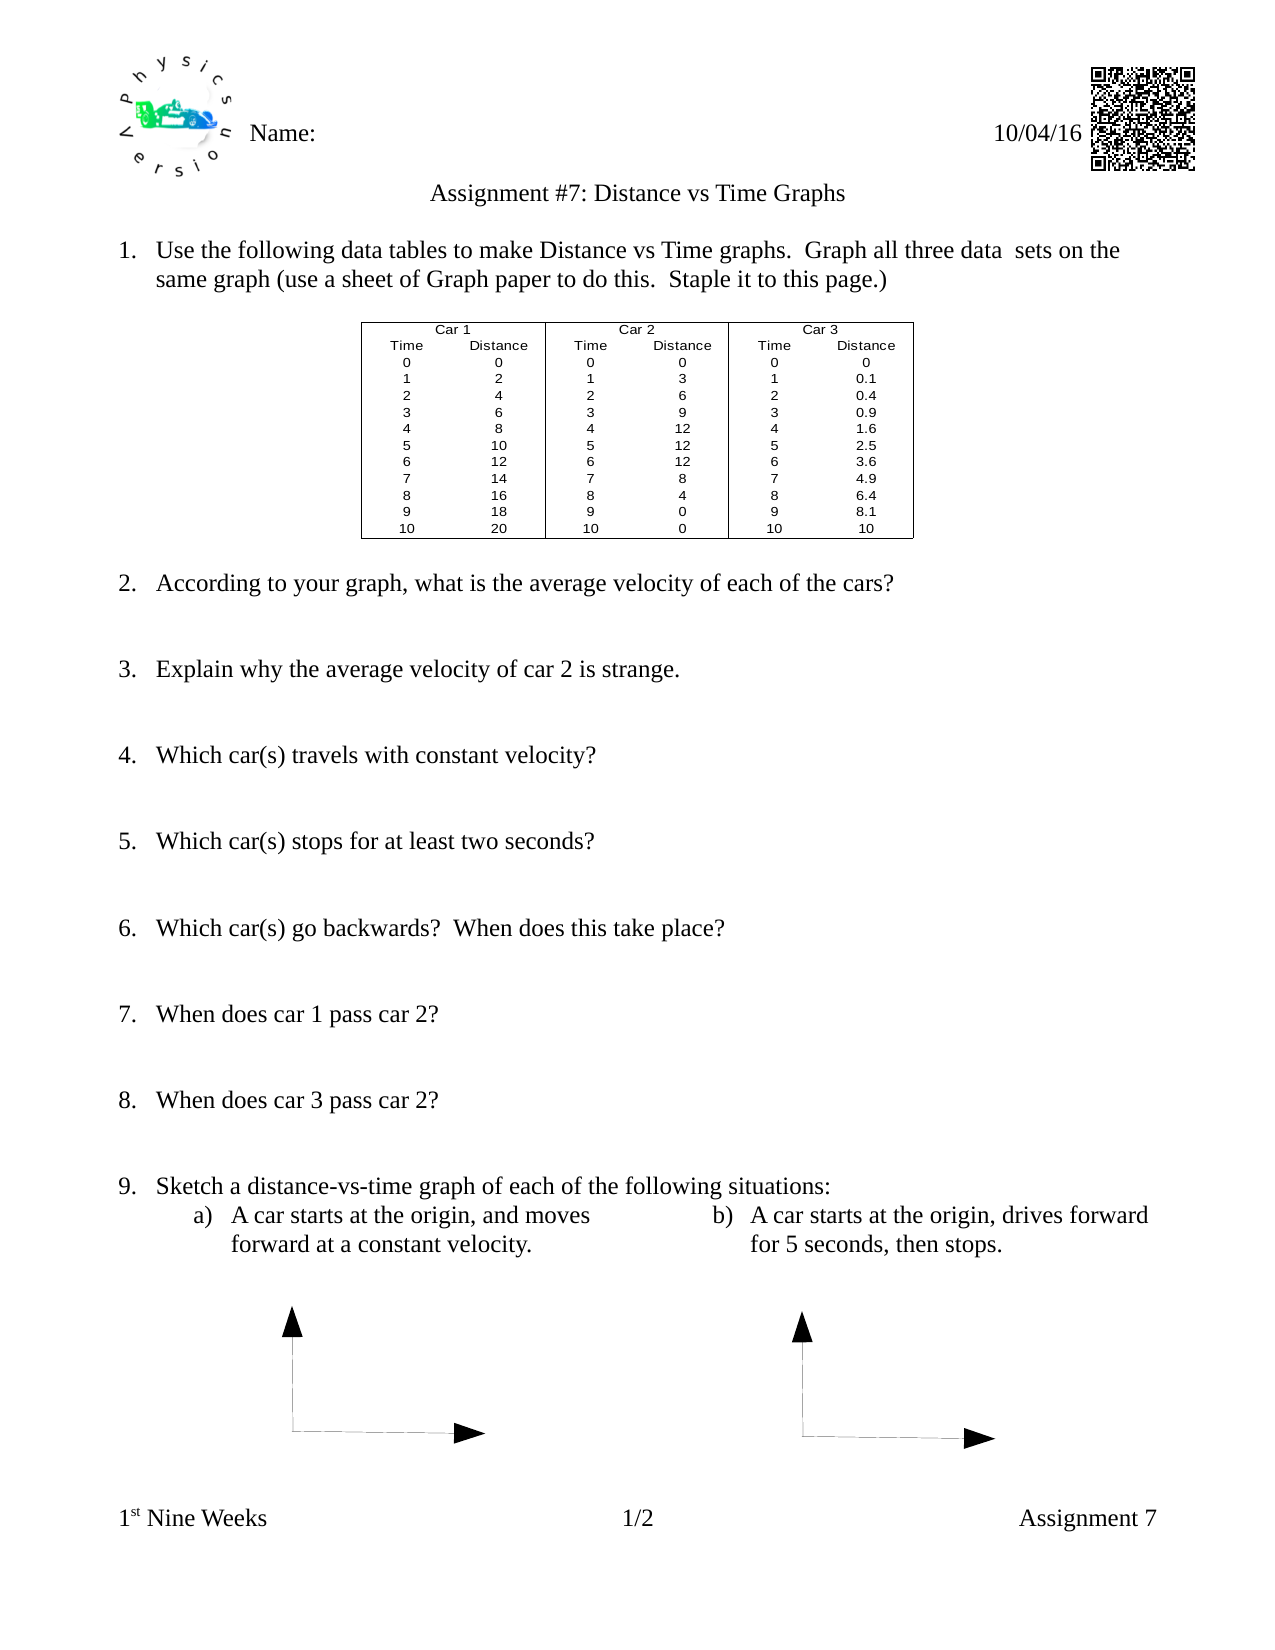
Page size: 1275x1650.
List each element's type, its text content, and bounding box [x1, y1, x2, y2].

list When does car 1 pass car 2? [118, 999, 1157, 1028]
list Which car(s) go backwards? When does this take place? [118, 913, 1157, 941]
list Use the following data tables to make Distance vs Time graphs. Graph all three data sets on the same graph (use a sheet of Graph paper to do this. Staple it to this page.) [118, 236, 1157, 293]
list Which car(s) stops for at least two seconds? [118, 826, 1157, 855]
list A car starts at the origin, drives forward for 5 seconds, then stops. [712, 1200, 1157, 1258]
list Which car(s) travels with constant velocity? [118, 740, 1157, 769]
picture [1082, 58, 1203, 179]
text Assignment #7: Distance vs Time Graphs [118, 176, 1157, 207]
list A car starts at the origin, and moves forward at a constant velocity. [193, 1200, 637, 1258]
list Explain why the average velocity of car 2 is strange. [118, 654, 1157, 683]
picture [119, 56, 232, 177]
list When does car 3 pass car 2? [118, 1085, 1157, 1114]
list Sketch a distance-vs-time graph of each of the following situations: [118, 1171, 1157, 1200]
list According to your graph, what is the average velocity of each of the cars? [118, 568, 1157, 596]
